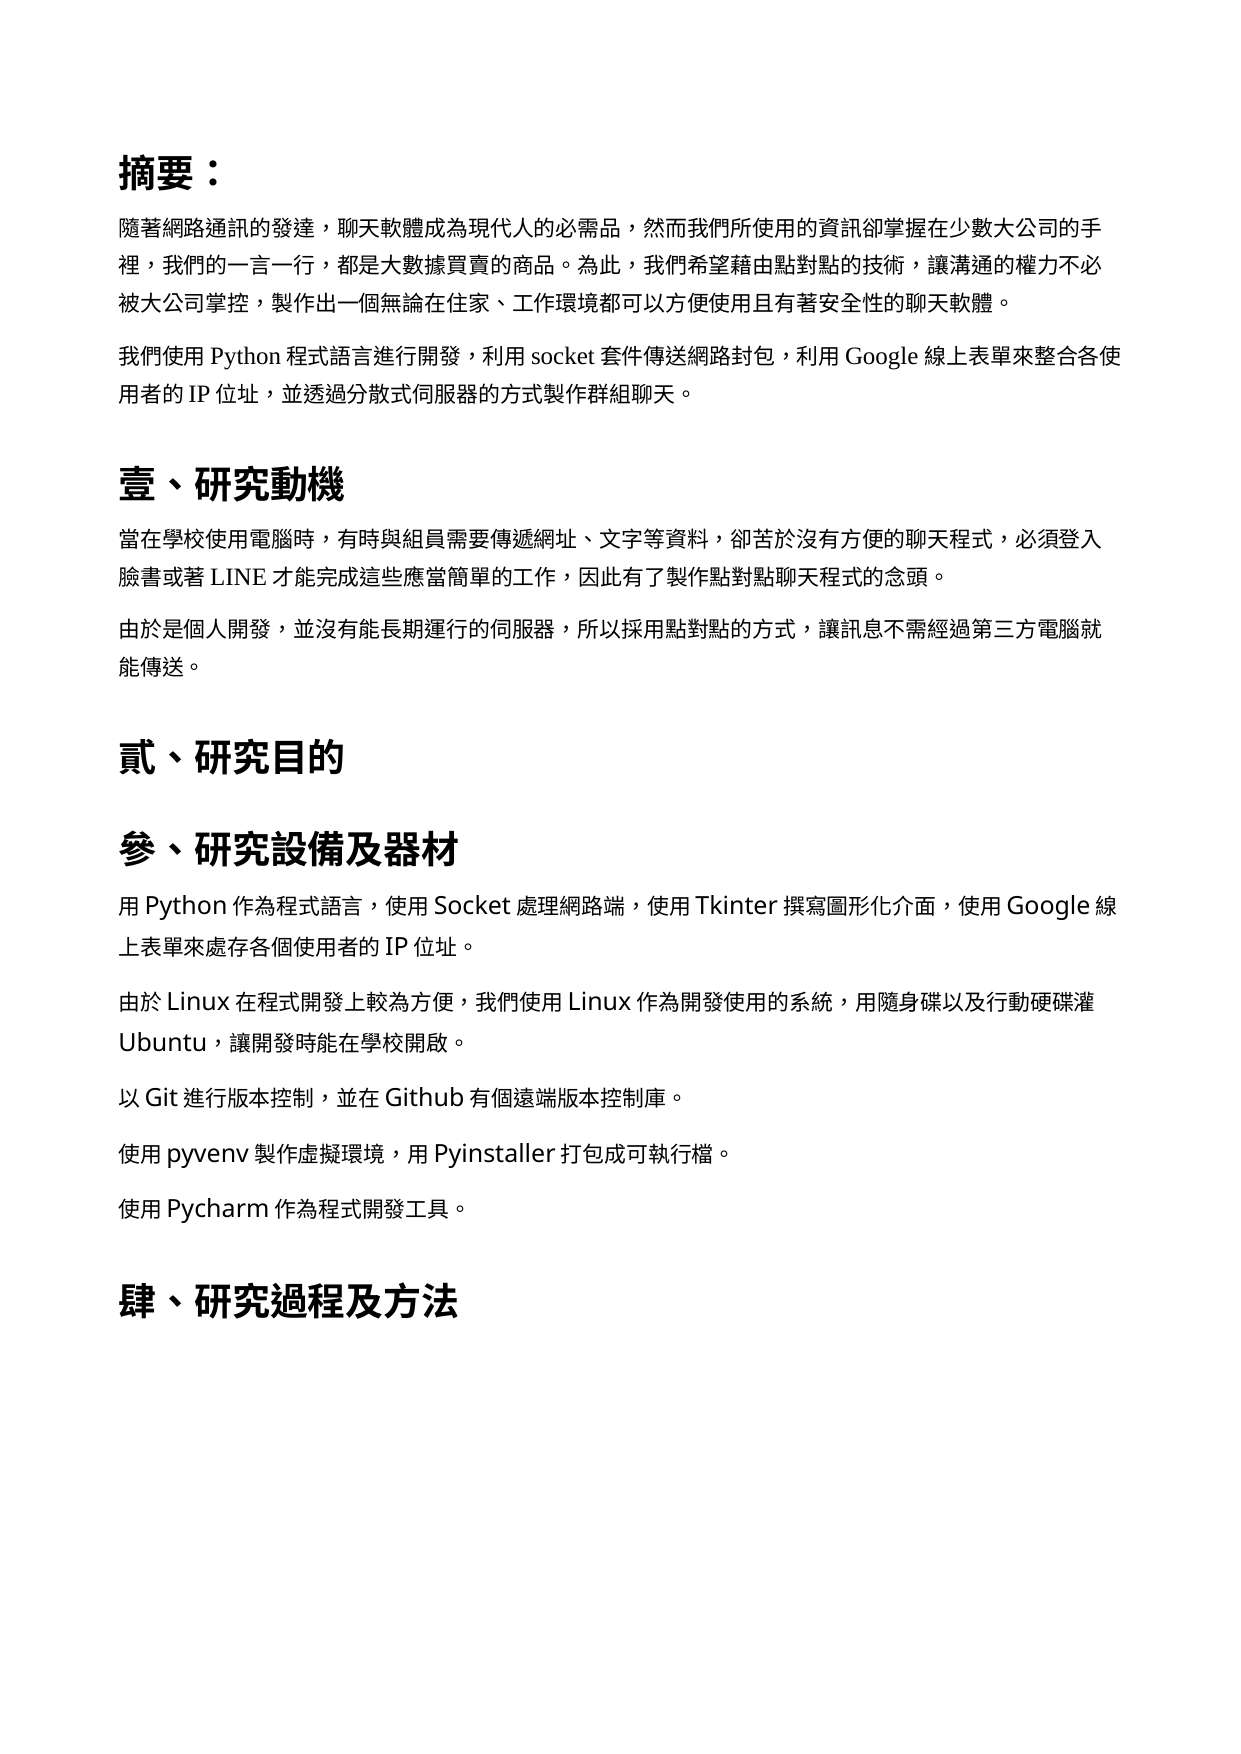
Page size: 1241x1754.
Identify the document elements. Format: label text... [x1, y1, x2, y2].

subtitle 貳、研究目的 [118, 727, 1122, 782]
text 由於Linux在程式開發上較為方便，我們使用Linux作為開發使用的系統，用隨身碟以及行動硬碟灌Ubuntu，讓開發時能在學校開啟。 [118, 983, 1122, 1058]
text 當在學校使用電腦時，有時與組員需要傳遞網址、文字等資料，卻苦於沒有方便的聊天程式，必須登入臉書或著LINE才能完成這些應當簡單的工作，因此有了製作點對點聊天程式的念頭。 [118, 522, 1122, 591]
text 使用Pycharm作為程式開發工具。 [118, 1191, 1122, 1225]
text 用Python作為程式語言，使用Socket處理網路端，使用Tkinter撰寫圖形化介面，使用Google線上表單來處存各個使用者的IP位址。 [118, 887, 1122, 962]
subtitle 摘要： [118, 143, 1122, 198]
text 使用pyvenv製作虛擬環境，用Pyinstaller打包成可執行檔。 [118, 1135, 1122, 1169]
text 隨著網路通訊的發達，聊天軟體成為現代人的必需品，然而我們所使用的資訊卻掌握在少數大公司的手裡，我們的一言一行，都是大數據買賣的商品。為此，我們希望藉由點對點的技術，讓溝通的權力不必被大公司掌控，製作出一個無論在住家、工作環境都可以方便使用且有著安全性的聊天軟體。 [118, 211, 1122, 318]
subtitle 肆、研究過程及方法 [118, 1271, 1122, 1326]
text 我們使用Python程式語言進行開發，利用socket套件傳送網路封包，利用Google 線上表單來整合各使用者的IP位址，並透過分散式伺服器的方式製作群組聊天。 [118, 339, 1122, 408]
subtitle 壹、研究動機 [118, 454, 1122, 509]
subtitle 參、研究設備及器材 [118, 820, 1122, 875]
text 以Git進行版本控制，並在Github有個遠端版本控制庫。 [118, 1080, 1122, 1114]
text 由於是個人開發，並沒有能長期運行的伺服器，所以採用點對點的方式，讓訊息不需經過第三方電腦就能傳送。 [118, 612, 1122, 682]
